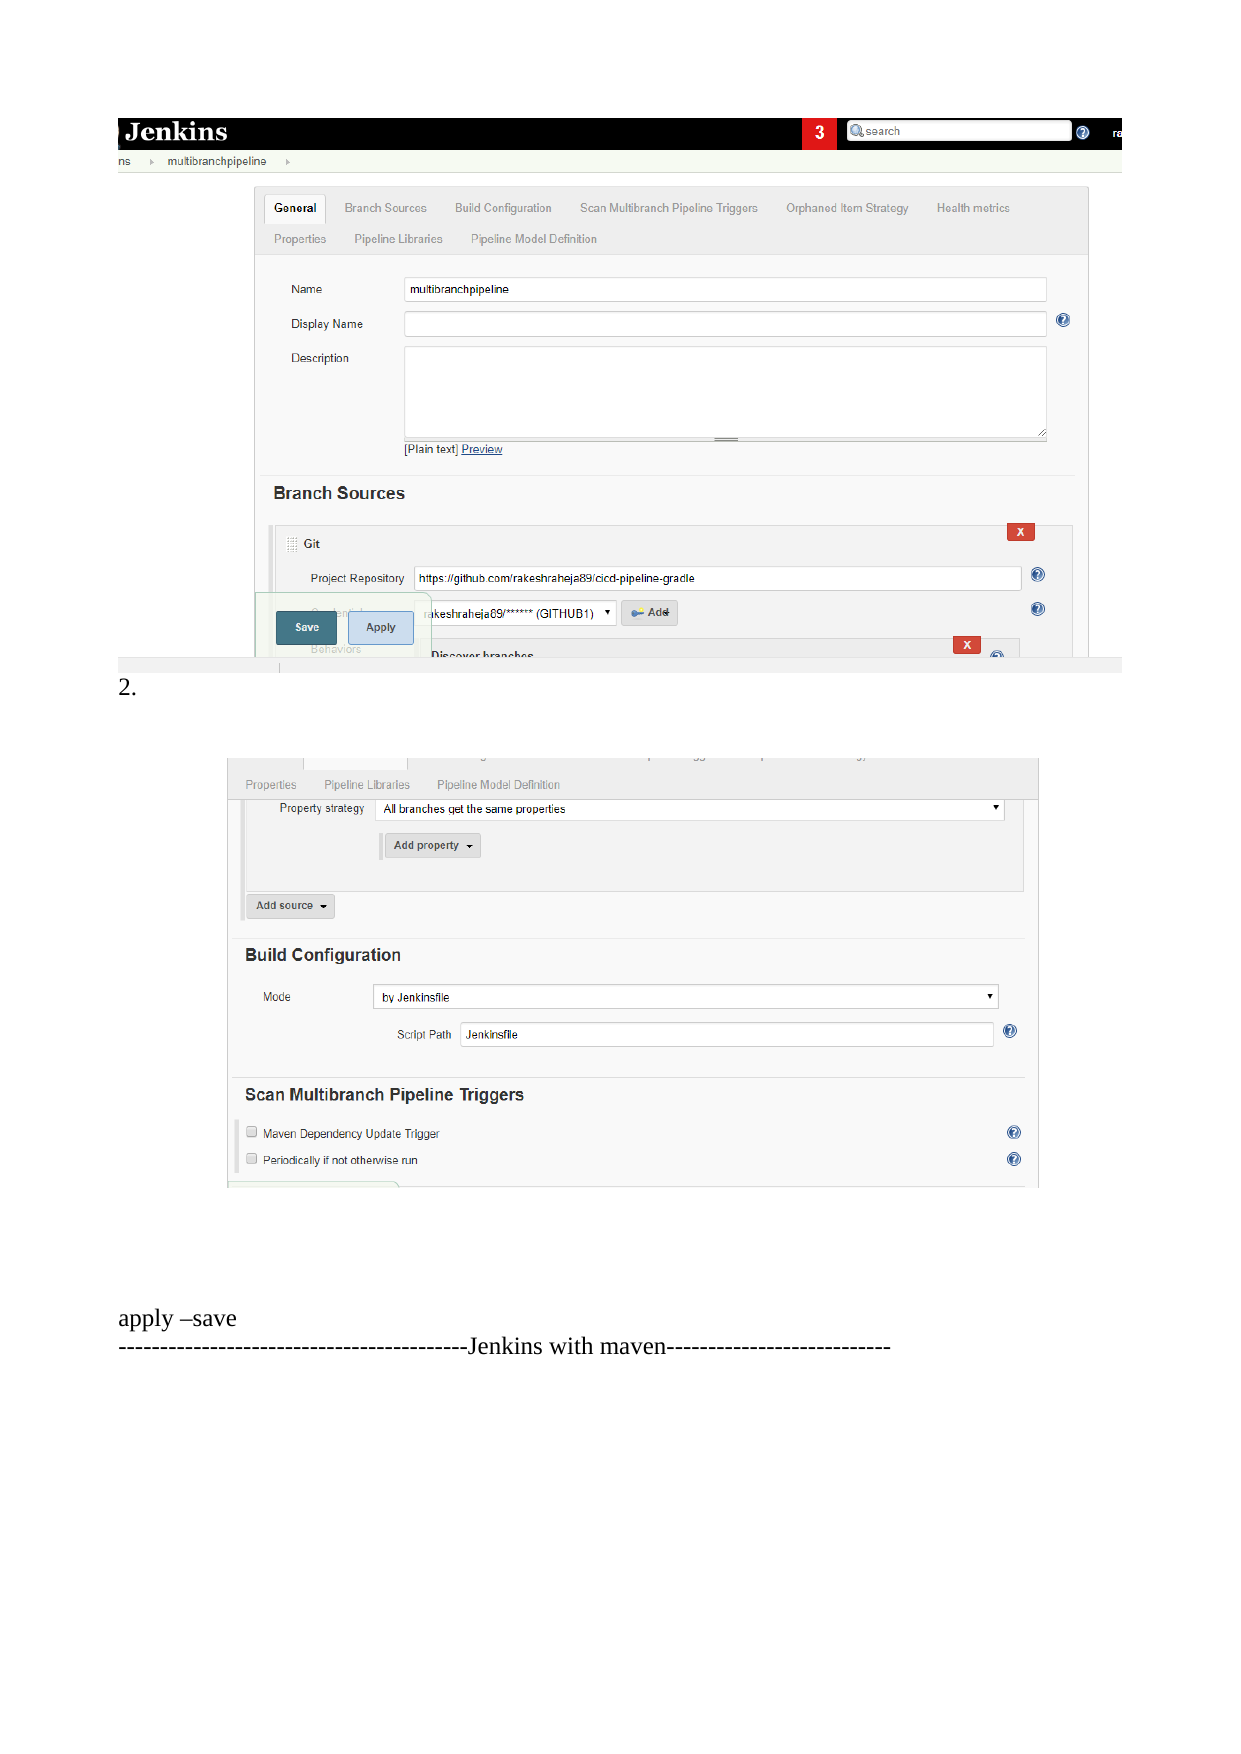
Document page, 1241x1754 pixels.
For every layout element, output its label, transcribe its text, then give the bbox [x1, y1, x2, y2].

text ------------------------------------------Jenkins with maven--------------------------- [118, 1331, 1122, 1360]
text apply –save [118, 1303, 1122, 1331]
picture [118, 758, 1122, 1188]
text 2. [118, 673, 1122, 701]
picture [118, 118, 1122, 673]
